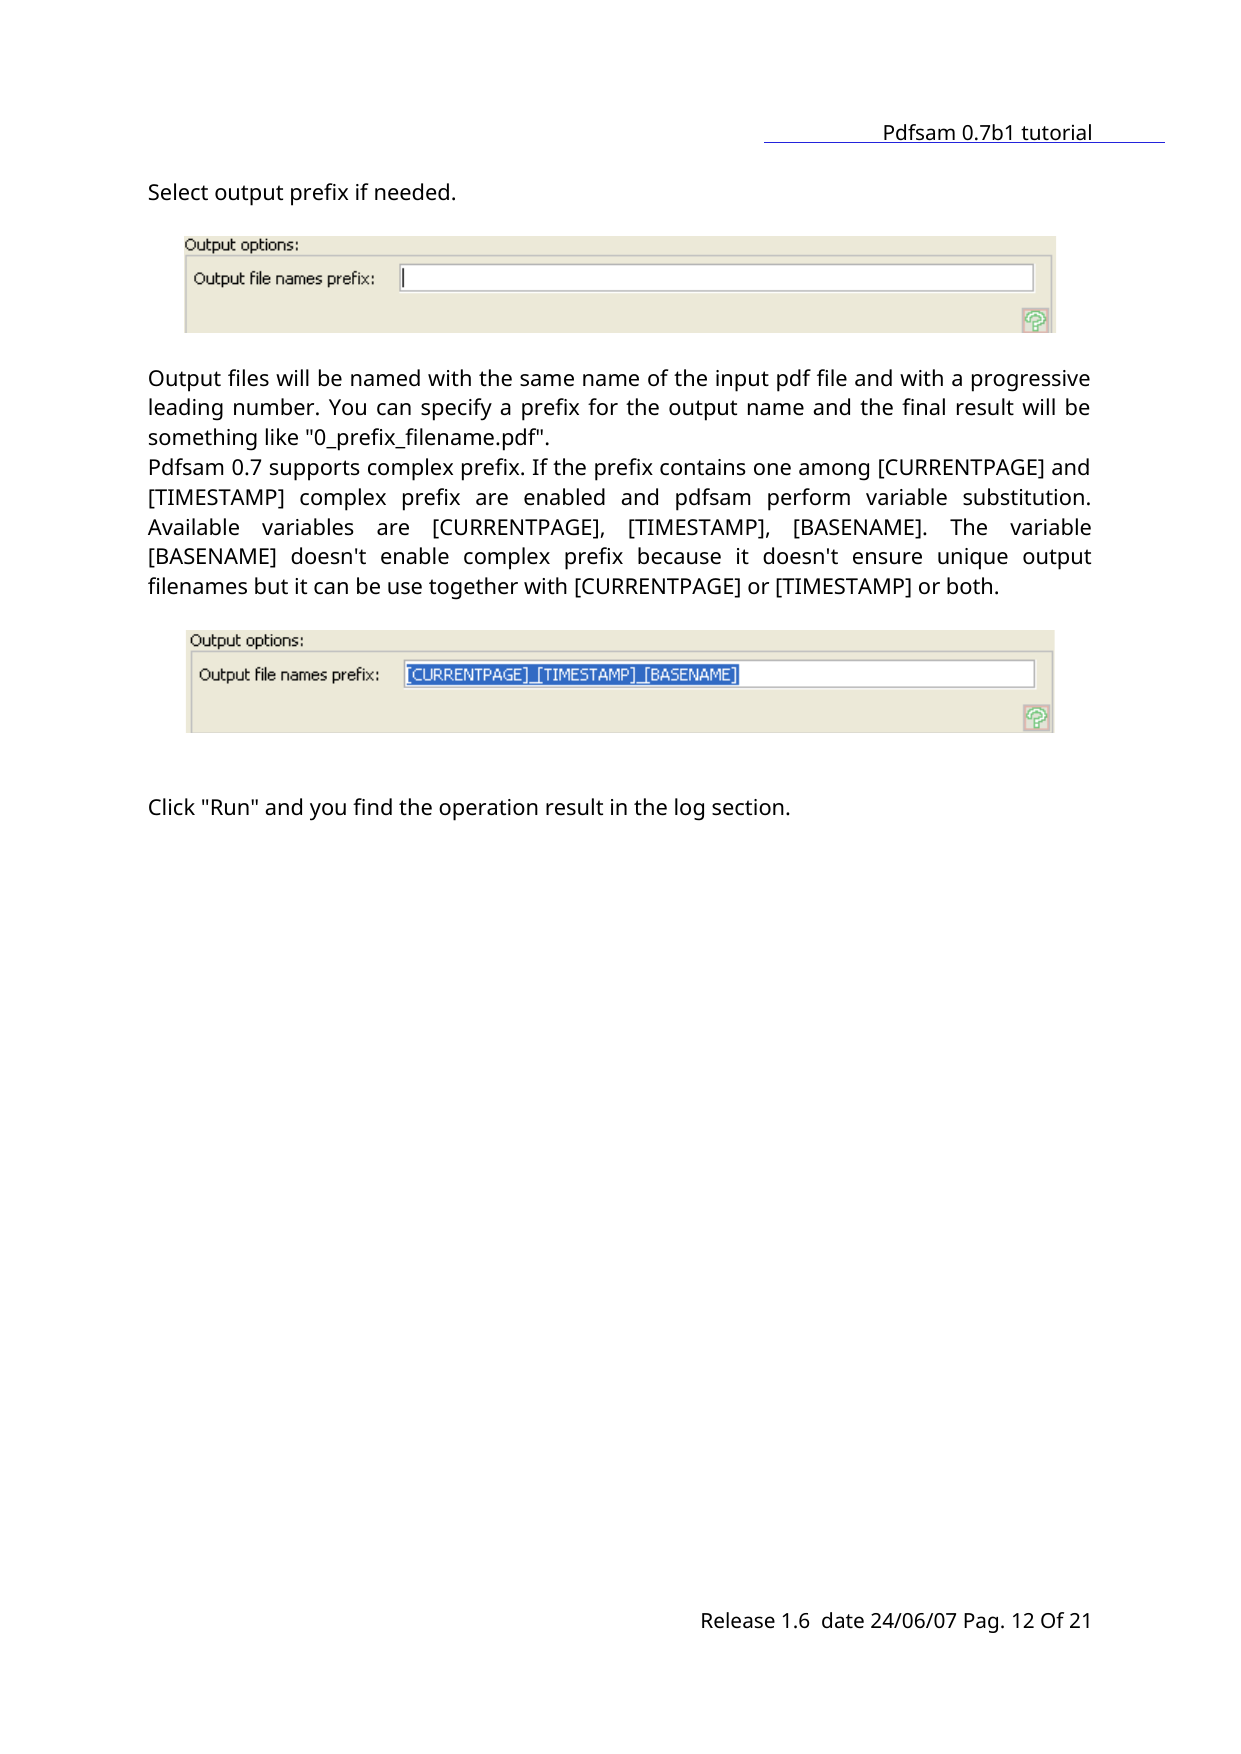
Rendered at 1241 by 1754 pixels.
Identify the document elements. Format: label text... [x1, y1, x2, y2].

text Click "Run" and you find the operation result in the log section. [148, 792, 1093, 822]
text Select output prefix if needed. [148, 177, 1093, 207]
text Output files will be named with the same name of the input pdf file and with a progressive leading number. You can specify a prefix for the output name and the final result will be something like "0_prefix_filename.pdf". [148, 363, 1093, 452]
text Pdfsam 0.7 supports complex prefix. If the prefix contains one among [CURRENTPAGE] and [TIMESTAMP] complex prefix are enabled and pdfsam perform variable substitution. Available variables are [CURRENTPAGE], [TIMESTAMP], [BASENAME]. The variable [BASENAME] doesn't enable complex prefix because it doesn't ensure unique output filenames but it can be use together with [CURRENTPAGE] or [TIMESTAMP] or both. [148, 452, 1093, 601]
